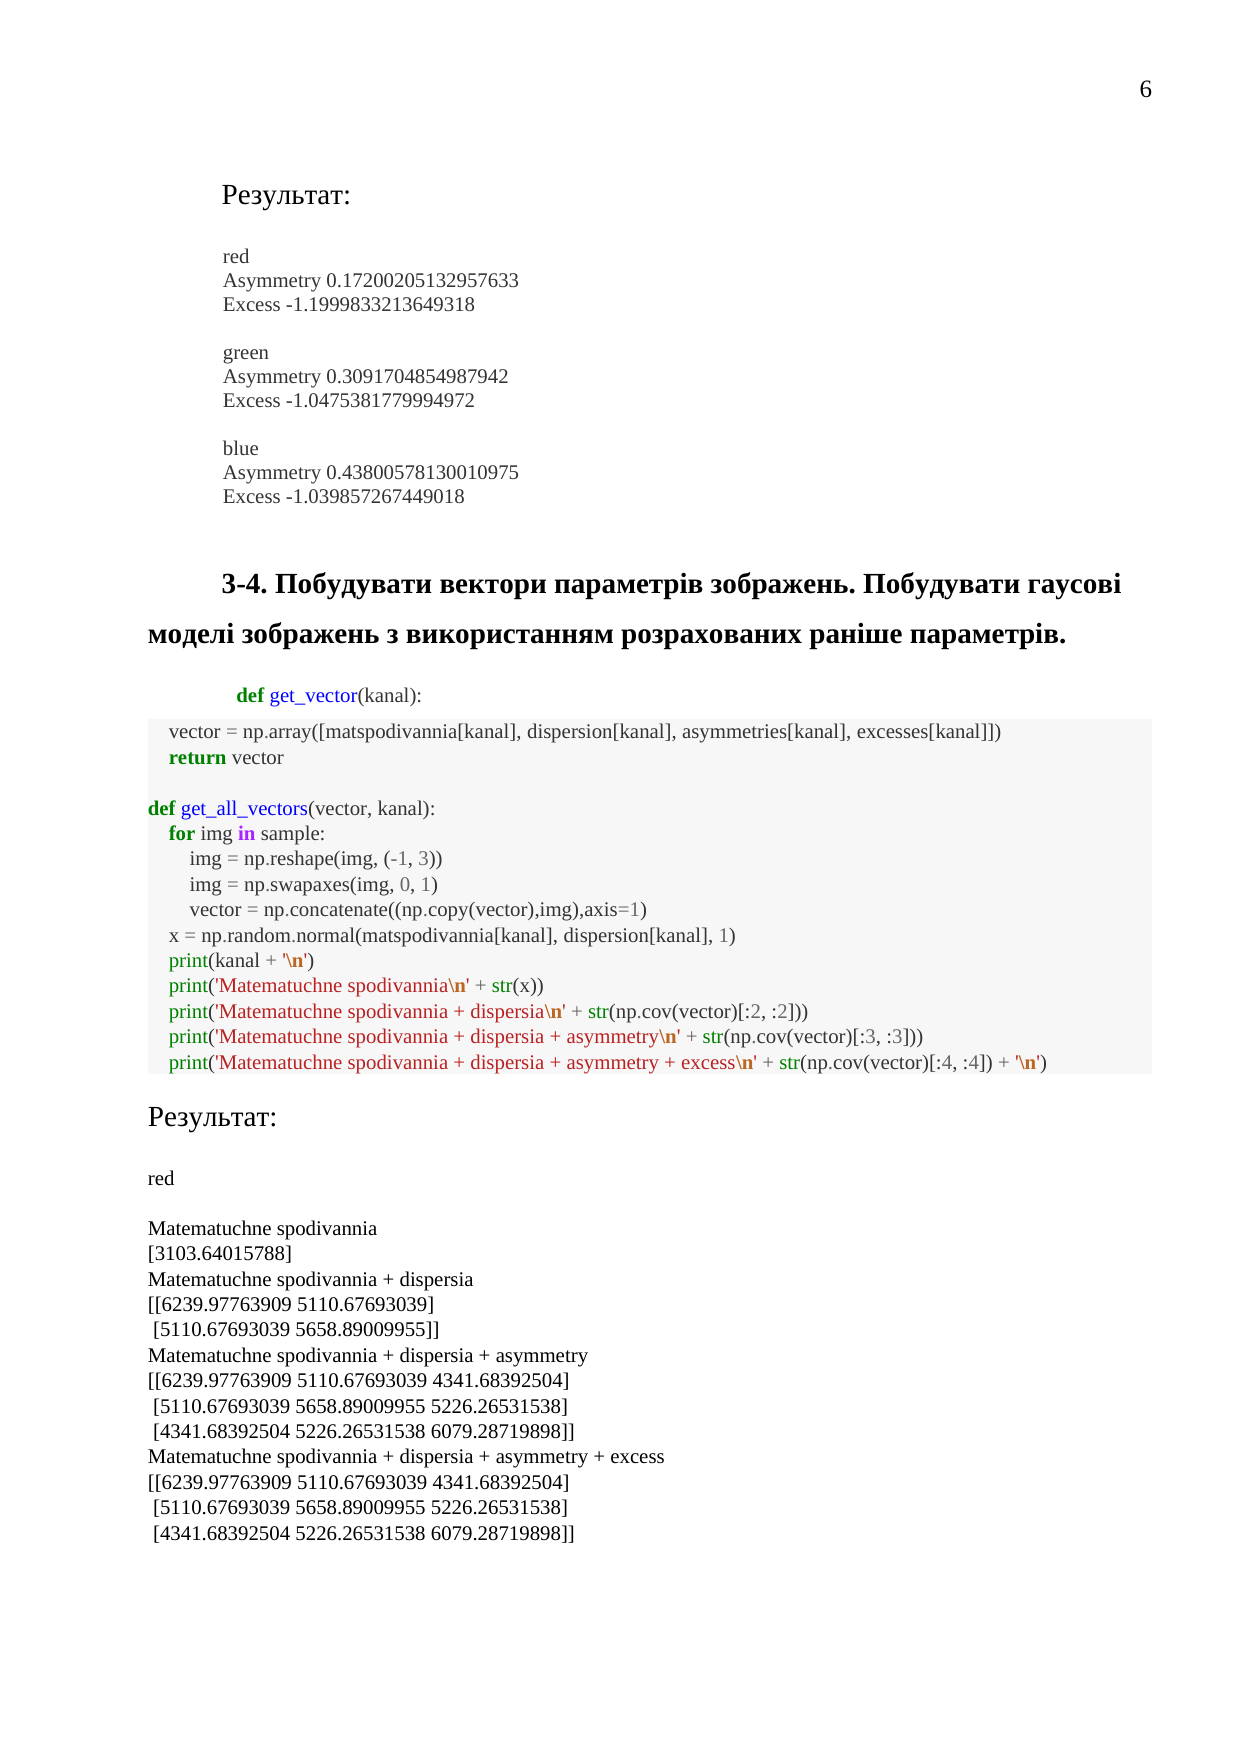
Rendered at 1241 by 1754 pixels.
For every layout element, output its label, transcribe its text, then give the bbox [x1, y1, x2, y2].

text img = np.swapaxes(img, 0, 1) [148, 872, 1152, 896]
text Excess -1.1999833213649318 [223, 292, 1152, 316]
text [3103.64015788] [148, 1241, 1152, 1265]
text [4341.68392504 5226.26531538 6079.28719898]] [148, 1521, 1152, 1545]
text print('Matematuchne spodivannia + dispersia + asymmetry + excess\n' + str(np.cov(vector)[:4, :4]) + '\n') [148, 1050, 1152, 1074]
text img = np.reshape(img, (-1, 3)) [148, 846, 1152, 870]
text green [223, 340, 1152, 364]
text [[6239.97763909 5110.67693039] [148, 1292, 1152, 1316]
text [5110.67693039 5658.89009955 5226.26531538] [148, 1495, 1152, 1519]
text Результат: [148, 177, 1152, 210]
text Asymmetry 0.17200205132957633 [223, 268, 1152, 292]
text Matematuchne spodivannia + dispersia [148, 1267, 1152, 1291]
text [4341.68392504 5226.26531538 6079.28719898]] [148, 1419, 1152, 1443]
text [5110.67693039 5658.89009955 5226.26531538] [148, 1394, 1152, 1418]
text return vector [148, 745, 1152, 769]
text print('Matematuchne spodivannia + dispersia\n' + str(np.cov(vector)[:2, :2])) [148, 999, 1152, 1023]
text [[6239.97763909 5110.67693039 4341.68392504] [148, 1368, 1152, 1392]
text vector = np.concatenate((np.copy(vector),img),axis=1) [148, 897, 1152, 921]
text print('Matematuchne spodivannia + dispersia + asymmetry\n' + str(np.cov(vector)[:3, :3])) [148, 1024, 1152, 1048]
text def get_vector(kanal): [185, 683, 1152, 707]
text blue [223, 436, 1152, 460]
text [[6239.97763909 5110.67693039 4341.68392504] [148, 1470, 1152, 1494]
list 3-4. Побудувати вектори параметрів зображень. Побудувати гаусові моделі зображень з використанням розрахованих раніше параметрів. [148, 566, 1152, 650]
text x = np.random.normal(matspodivannia[kanal], dispersion[kanal], 1) [148, 923, 1152, 947]
text Excess -1.0475381779994972 [223, 388, 1152, 412]
text Matematuchne spodivannia + dispersia + asymmetry [148, 1343, 1152, 1367]
text for img in sample: [148, 821, 1152, 845]
text print('Matematuchne spodivannia\n' + str(x)) [148, 973, 1152, 997]
text [5110.67693039 5658.89009955]] [148, 1317, 1152, 1341]
text Результат: [148, 1099, 1152, 1166]
text Matematuchne spodivannia + dispersia + asymmetry + excess [148, 1444, 1152, 1468]
text print(kanal + '\n') [148, 948, 1152, 972]
text Excess -1.039857267449018 [223, 484, 1152, 508]
text red [223, 244, 1152, 268]
text Asymmetry 0.3091704854987942 [223, 364, 1152, 388]
text vector = np.array([matspodivannia[kanal], dispersion[kanal], asymmetries[kanal], excesses[kanal]]) [148, 719, 1152, 743]
text Asymmetry 0.43800578130010975 [223, 460, 1152, 484]
text def get_all_vectors(vector, kanal): [148, 796, 1152, 819]
text Matematuchne spodivannia [148, 1216, 1152, 1240]
text red [148, 1166, 1152, 1190]
